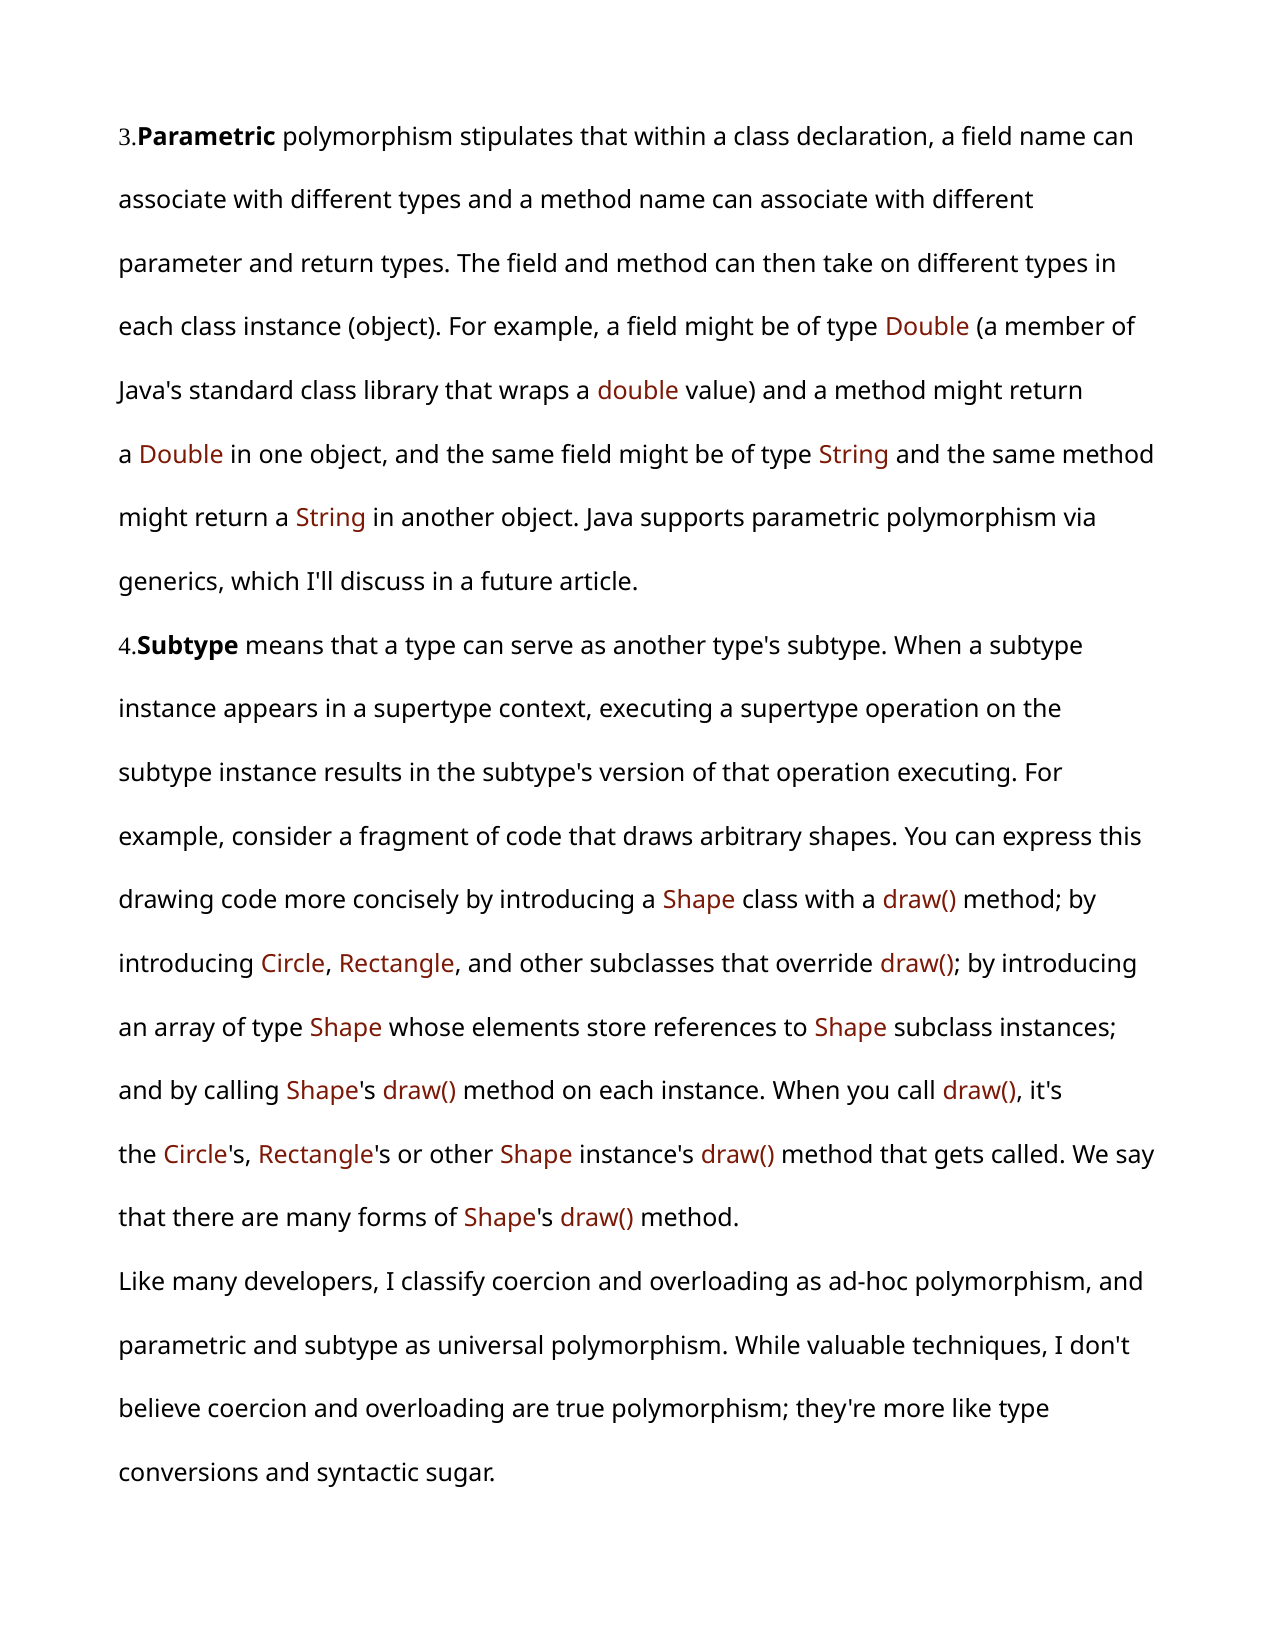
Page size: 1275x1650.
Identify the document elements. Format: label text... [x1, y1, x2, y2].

text Like many developers, I classify coercion and overloading as ad-hoc polymorphism, and parametric and subtype as universal polymorphism. While valuable techniques, I don't believe coercion and overloading are true polymorphism; they're more like type conversions and syntactic sugar. [118, 1264, 1157, 1489]
list Parametric polymorphism stipulates that within a class declaration, a field name can associate with different types and a method name can associate with different parameter and return types. The field and method can then take on different types in each class instance (object). For example, a field might be of type Double (a member of Java's standard class library that wraps a double value) and a method might return a Double in one object, and the same field might be of type String and the same method might return a String in another object. Java supports parametric polymorphism via generics, which I'll discuss in a future article. [118, 118, 1157, 598]
list Subtype means that a type can serve as another type's subtype. When a subtype instance appears in a supertype context, executing a supertype operation on the subtype instance results in the subtype's version of that operation executing. For example, consider a fragment of code that draws arbitrary shapes. You can express this drawing code more concisely by introducing a Shape class with a draw() method; by introducing Circle, Rectangle, and other subclasses that override draw(); by introducing an array of type Shape whose elements store references to Shape subclass instances; and by calling Shape's draw() method on each instance. When you call draw(), it's the Circle's, Rectangle's or other Shape instance's draw() method that gets called. We say that there are many forms of Shape's draw() method. [118, 627, 1157, 1234]
